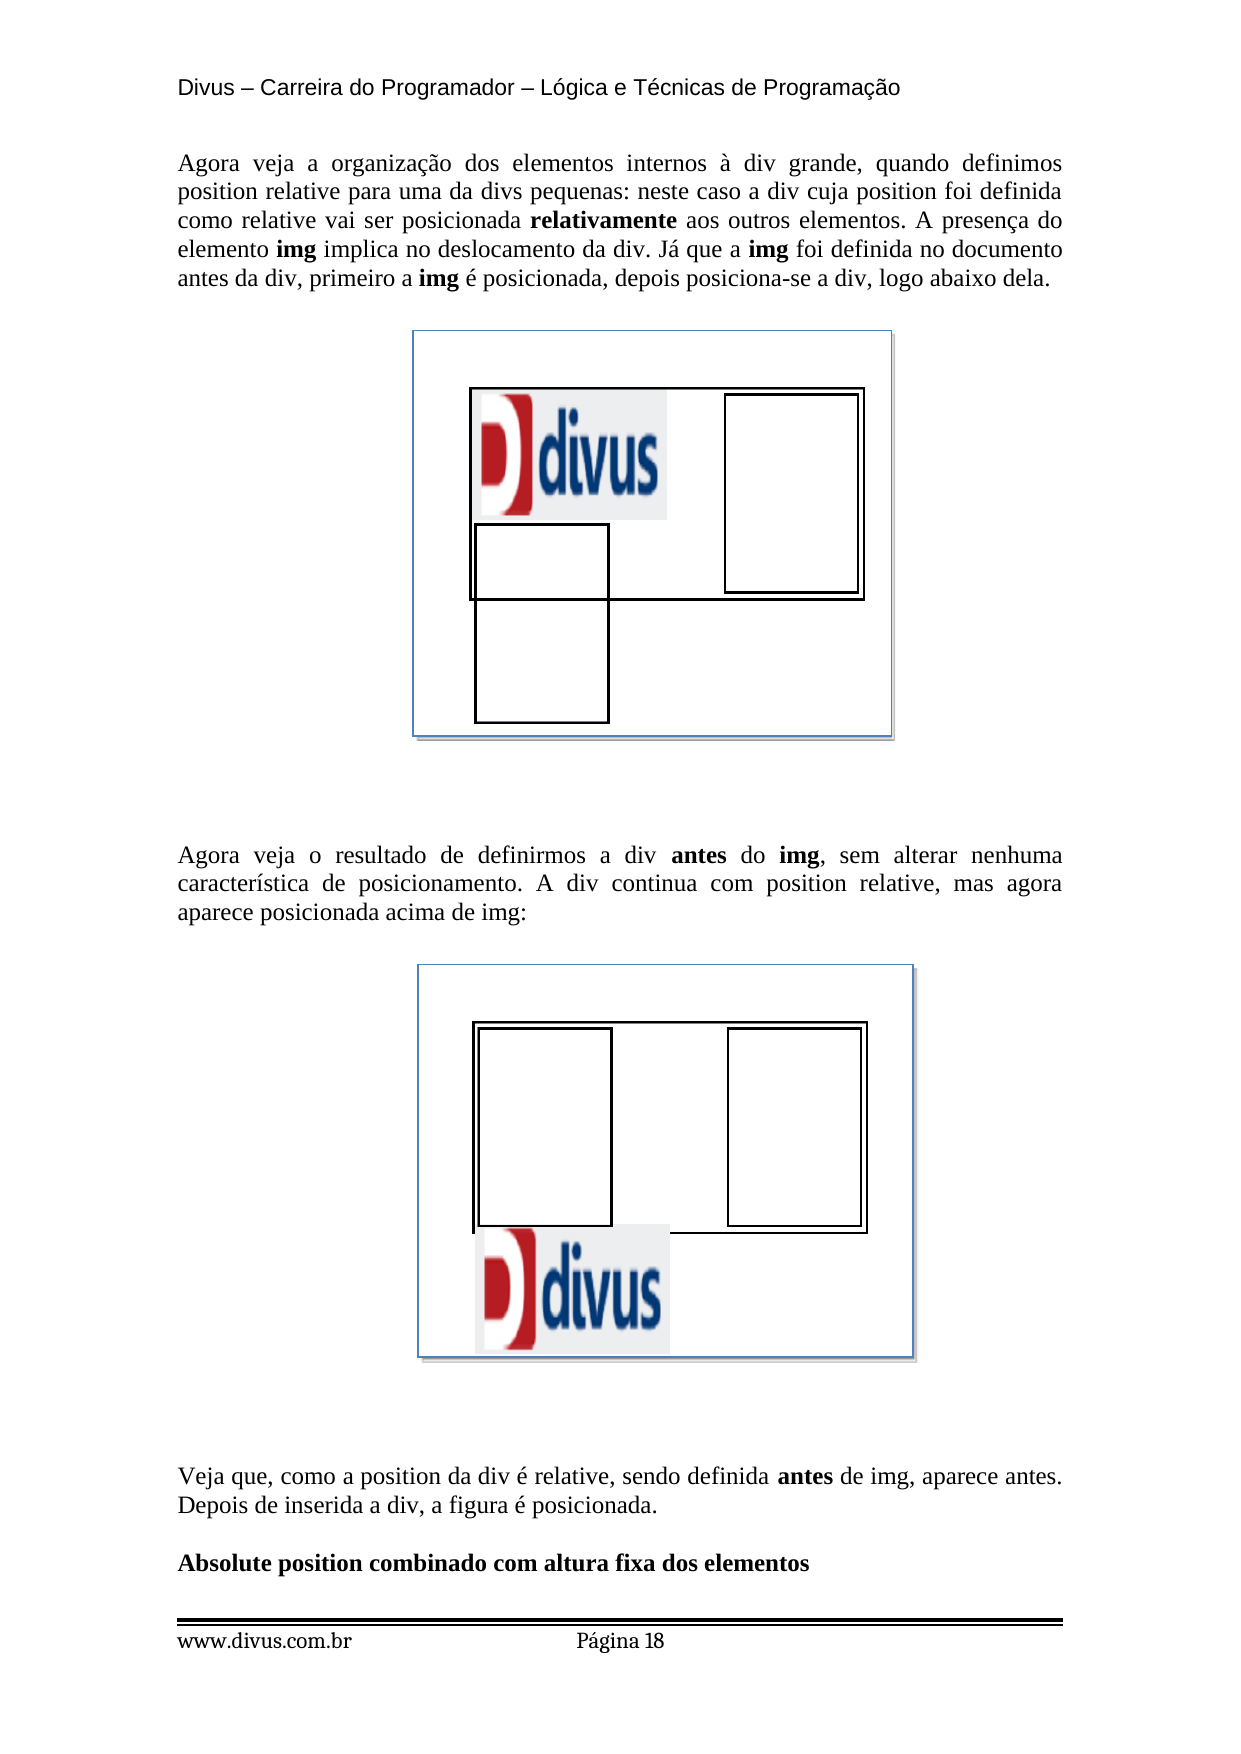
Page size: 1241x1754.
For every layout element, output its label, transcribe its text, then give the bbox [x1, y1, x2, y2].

picture [414, 331, 891, 735]
text Absolute position combinado com altura fixa dos elementos [177, 1548, 1063, 1577]
text Veja que, como a position da div é relative, sendo definida antes de img, aparece antes. Depois de inserida a div, a figura é posicionada. [177, 1461, 1063, 1519]
picture [419, 965, 912, 1356]
text Agora veja a organização dos elementos internos à div grande, quando definimos position relative para uma da divs pequenas: neste caso a div cuja position foi definida como relative vai ser posicionada relativamente aos outros elementos. A presença do elemento img implica no deslocamento da div. Já que a img foi definida no documento antes da div, primeiro a img é posicionada, depois posiciona-se a div, logo abaixo dela. [177, 148, 1063, 291]
text Agora veja o resultado de definirmos a div antes do img, sem alterar nenhuma característica de posicionamento. A div continua com position relative, mas agora aparece posicionada acima de img: [177, 840, 1063, 926]
